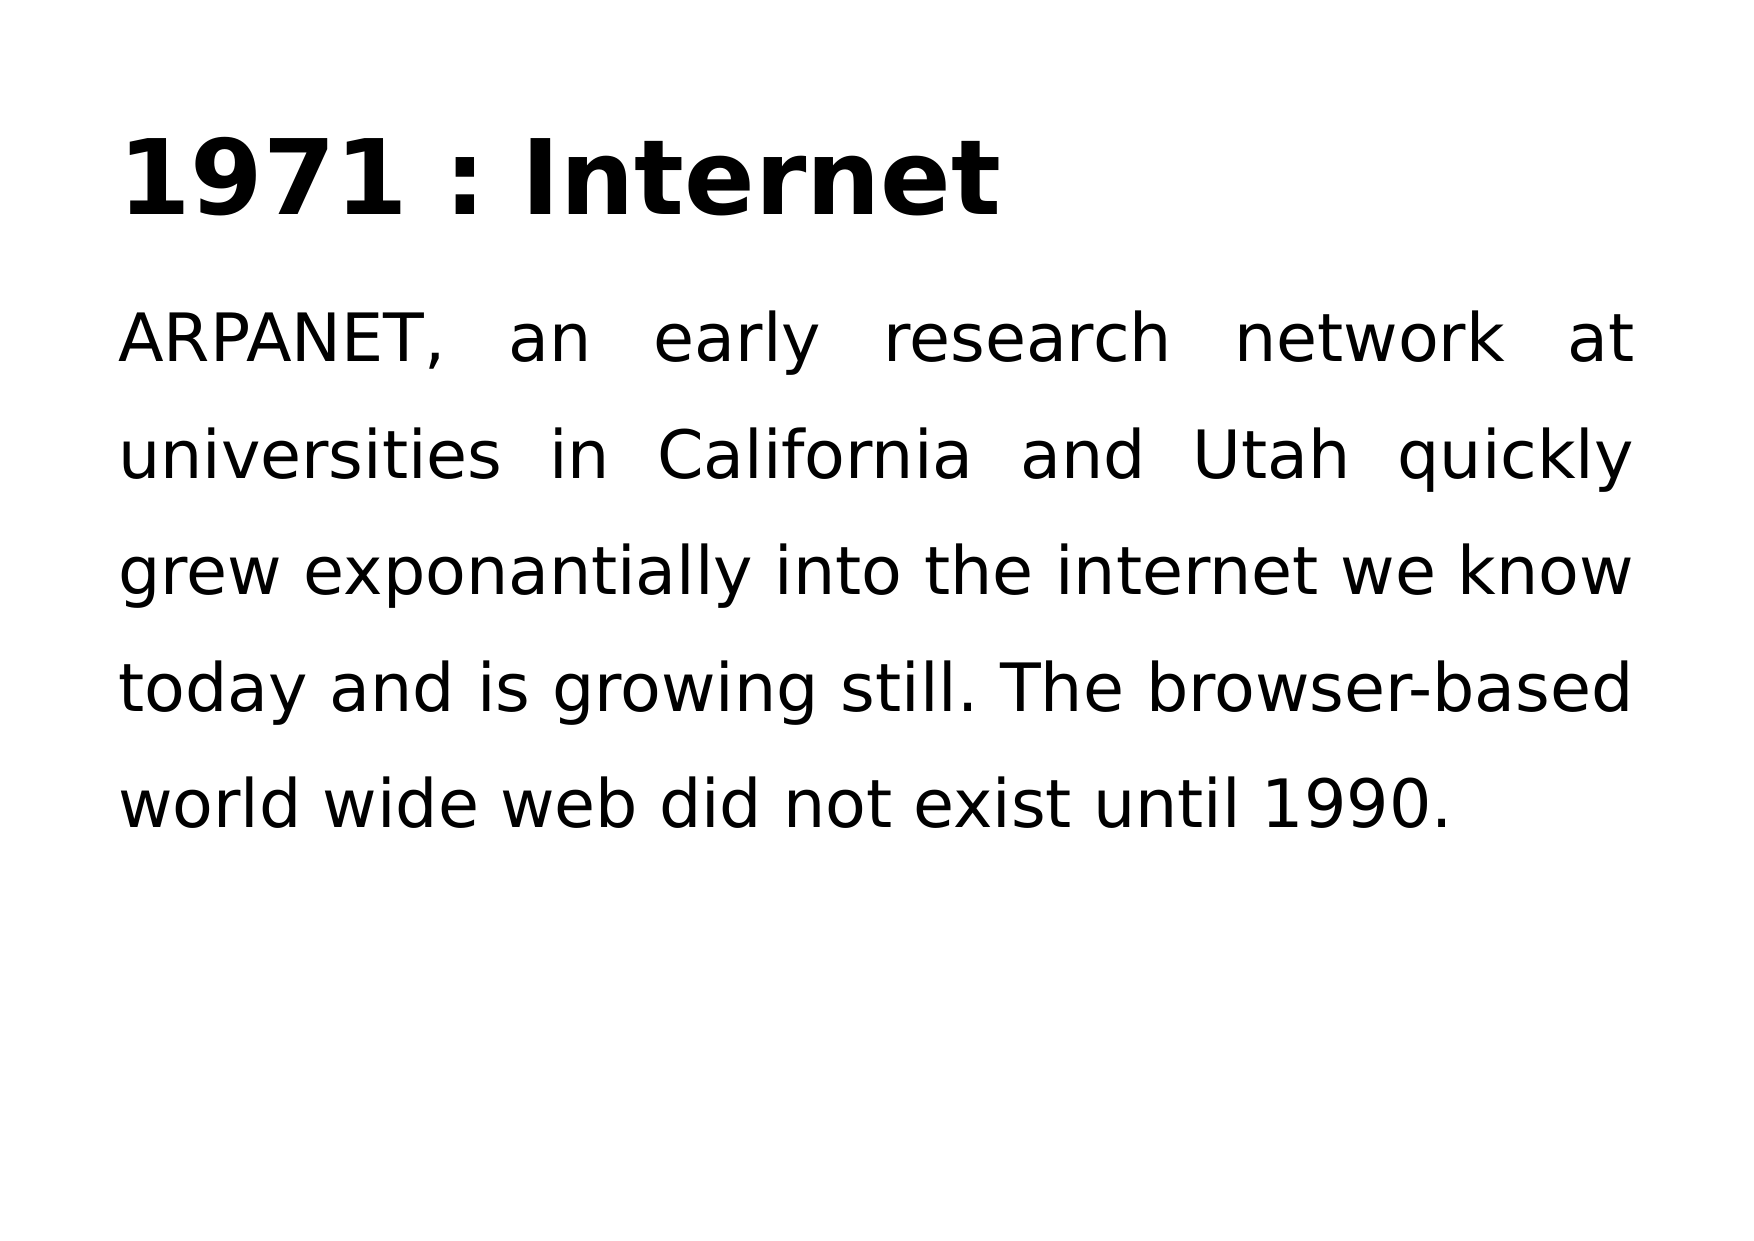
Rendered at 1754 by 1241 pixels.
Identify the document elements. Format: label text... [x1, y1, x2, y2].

text 1971 : Internet [118, 118, 1636, 239]
text ARPANET, an early research network at universities in California and Utah quickly grew exponantially into the internet we know today and is growing still. The browser-based world wide web did not exist until 1990. [118, 300, 1636, 843]
